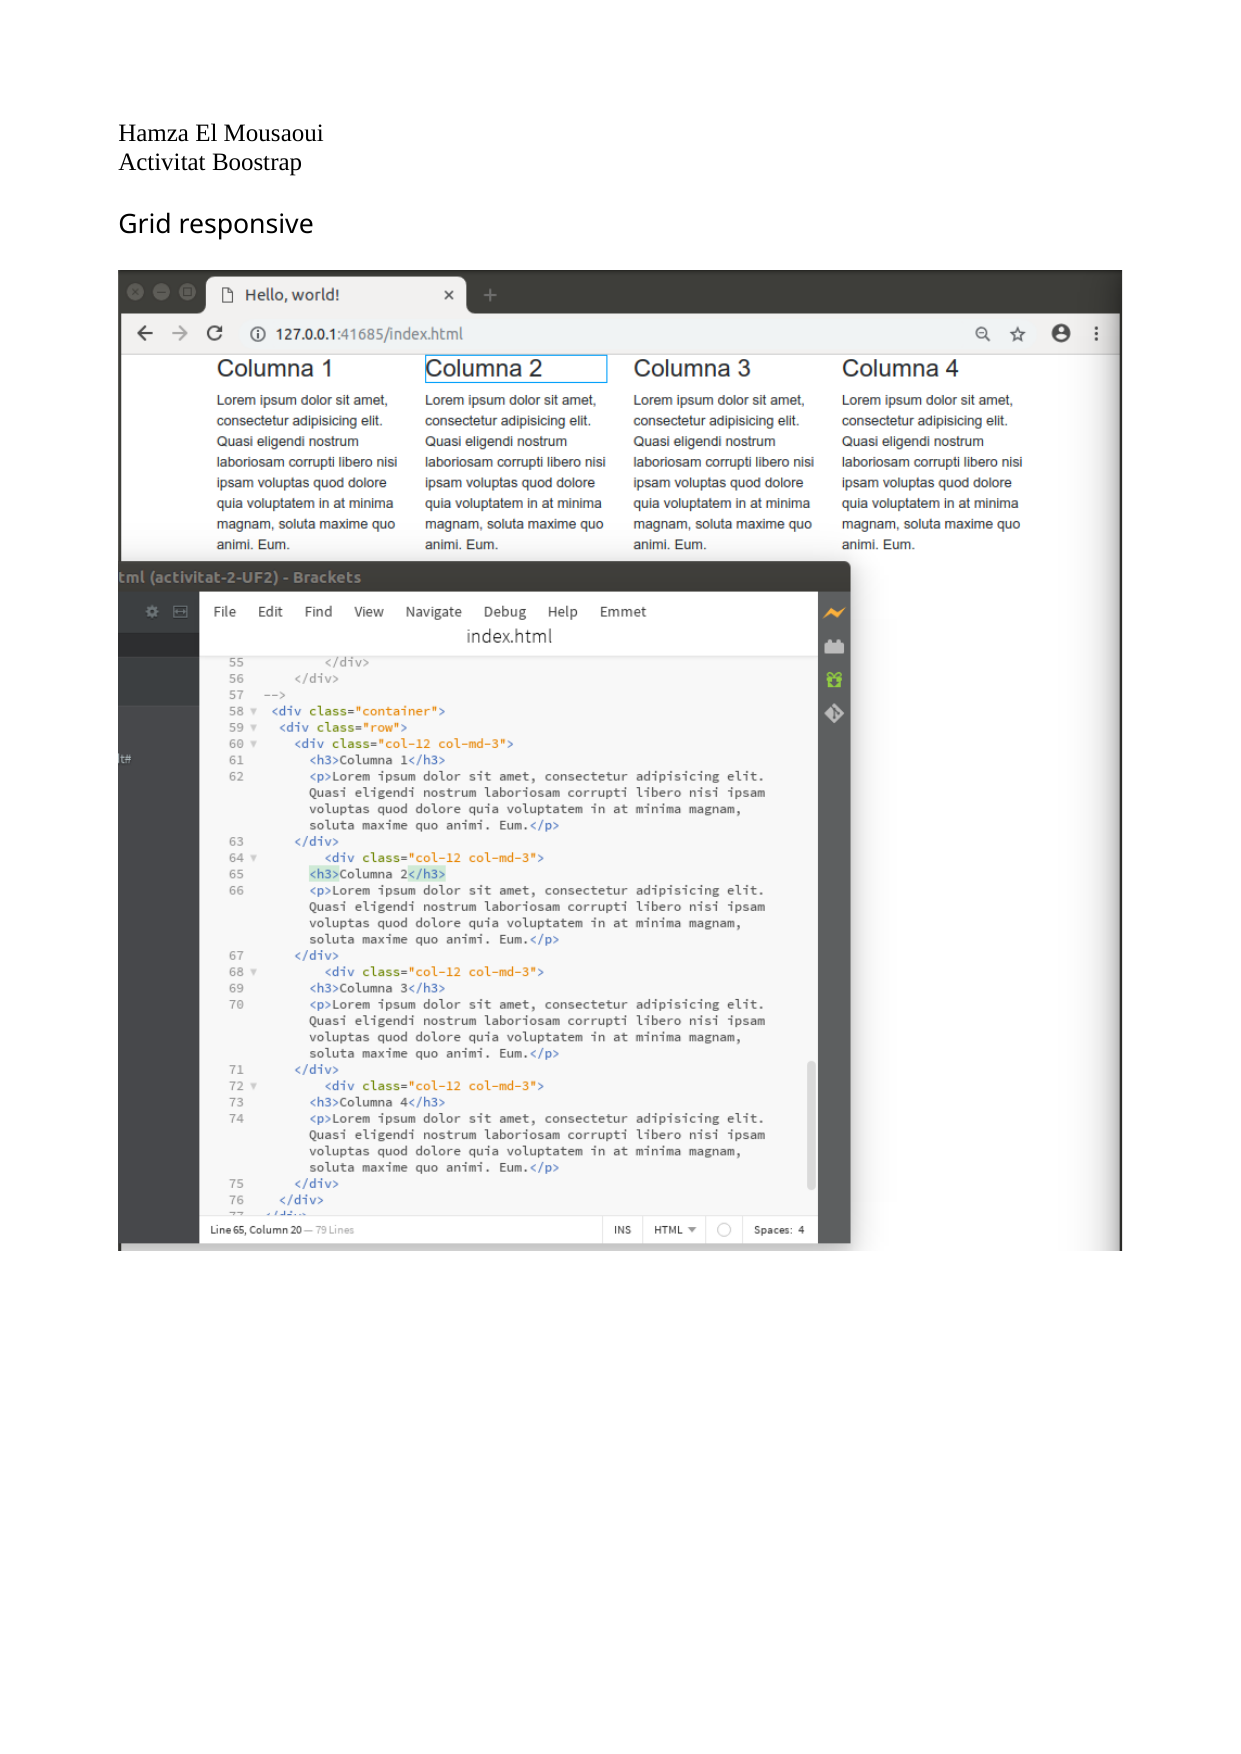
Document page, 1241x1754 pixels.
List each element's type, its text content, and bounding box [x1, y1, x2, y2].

picture [118, 270, 1123, 1251]
text Grid responsive [118, 205, 1122, 241]
